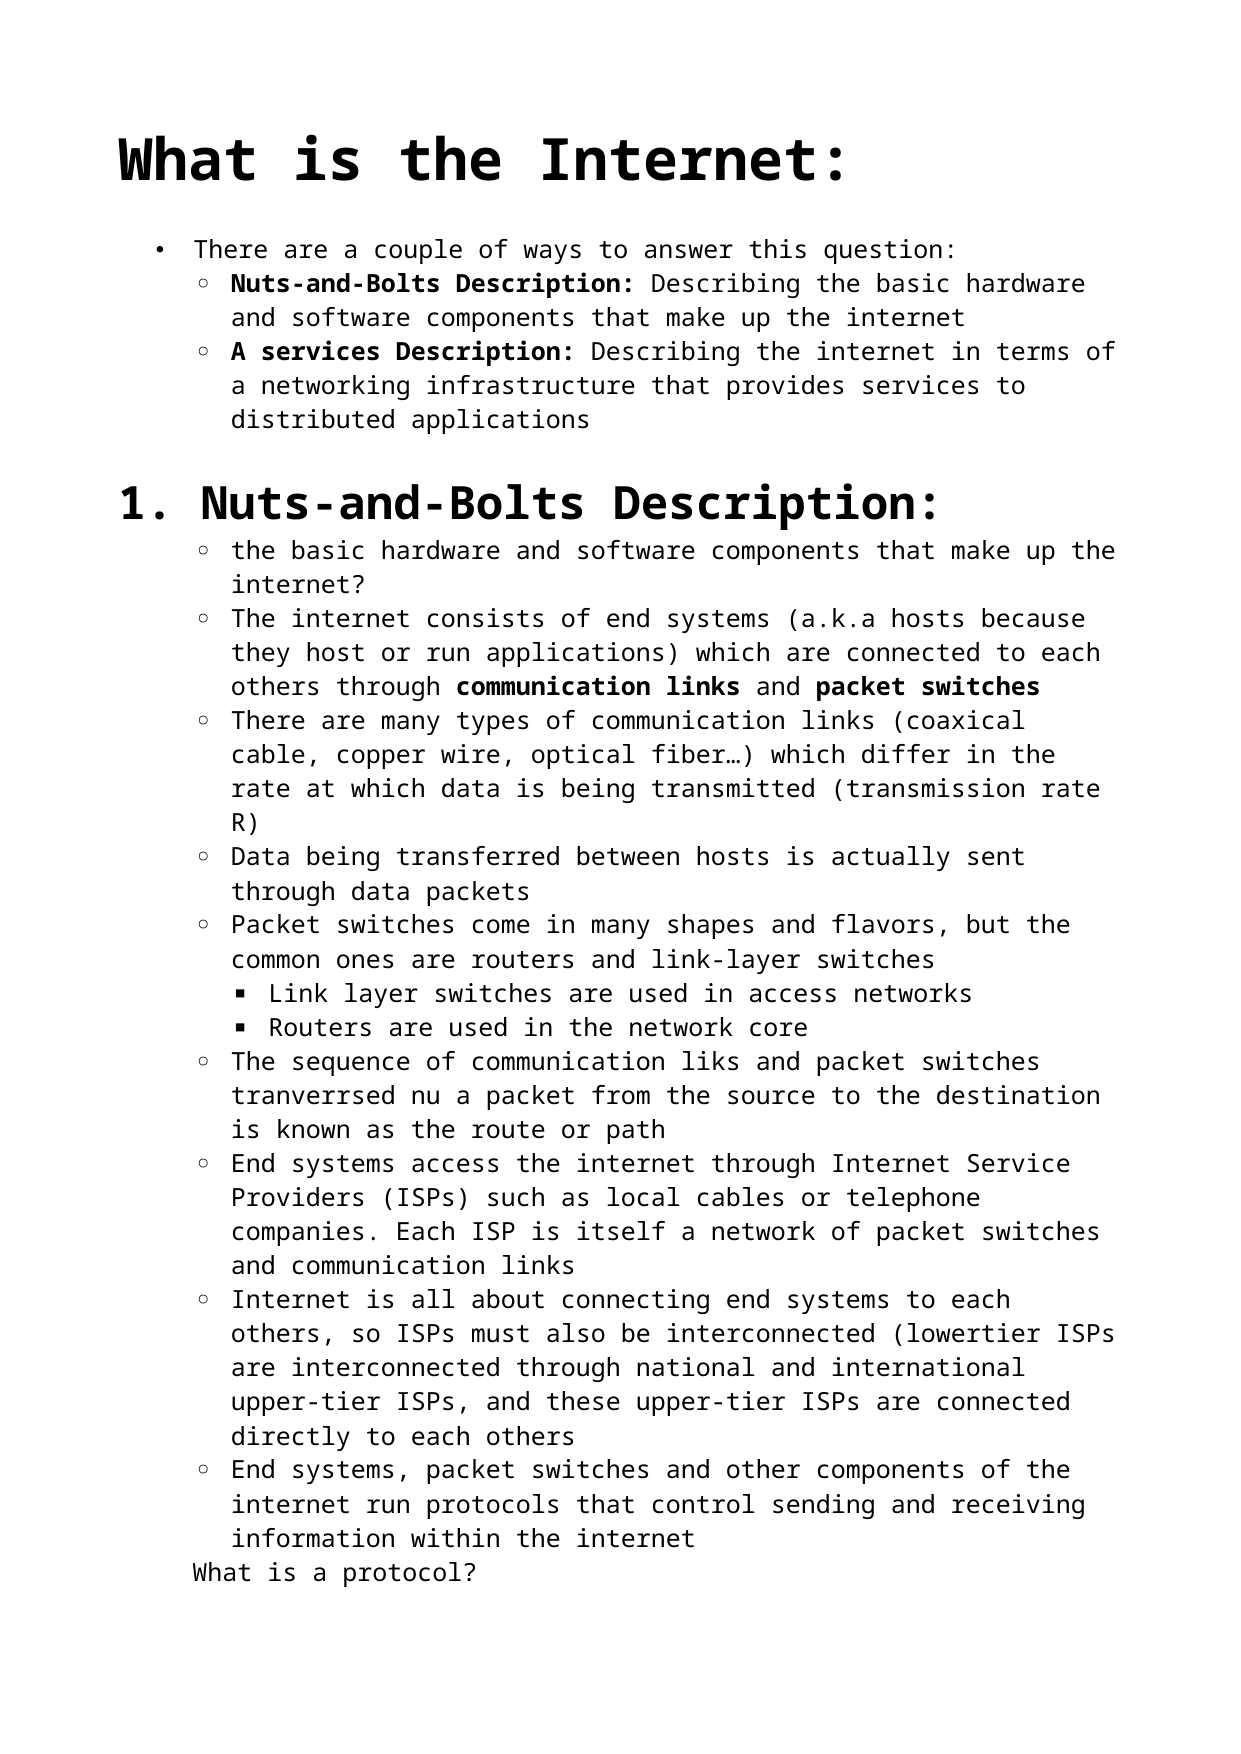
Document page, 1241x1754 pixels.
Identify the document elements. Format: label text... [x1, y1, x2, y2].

list End systems, packet switches and other components of the internet run protocols that control sending and receiving information within the internet [193, 1452, 1122, 1554]
list The sequence of communication liks and packet switches tranverrsed nu a packet from the source to the destination is known as the route or path [193, 1043, 1122, 1146]
list Nuts-and-Bolts Description: Describing the basic hardware and software components that make up the internet [193, 266, 1122, 334]
list Packet switches come in many shapes and flavors, but the common ones are routers and link-layer switches [193, 907, 1122, 975]
text What is a protocol? [118, 1554, 1122, 1588]
list Data being transferred between hosts is actually sent through data packets [193, 839, 1122, 907]
list Routers are used in the network core [231, 1009, 1122, 1043]
list There are a couple of ways to answer this question: [156, 232, 1122, 266]
list The internet consists of end systems (a.k.a hosts because they host or run applications) which are connected to each others through communication links and packet switches [193, 601, 1122, 703]
list the basic hardware and software components that make up the internet? [193, 532, 1122, 601]
list There are many types of communication links (coaxical cable, copper wire, optical fiber…) which differ in the rate at which data is being transmitted (transmission rate R) [193, 703, 1122, 839]
list Link layer switches are used in access networks [231, 975, 1122, 1009]
list Internet is all about connecting end systems to each others, so ISPs must also be interconnected (lowertier ISPs are interconnected through national and international upper-tier ISPs, and these upper-tier ISPs are connected directly to each others [193, 1282, 1122, 1452]
list End systems access the internet through Internet Service Providers (ISPs) such as local cables or telephone companies. Each ISP is itself a network of packet switches and communication links [193, 1146, 1122, 1282]
text What is the Internet: [118, 118, 1122, 198]
list A services Description: Describing the internet in terms of a networking infrastructure that provides services to distributed applications [193, 334, 1122, 436]
text 1. Nuts-and-Bolts Description: [118, 470, 1122, 532]
